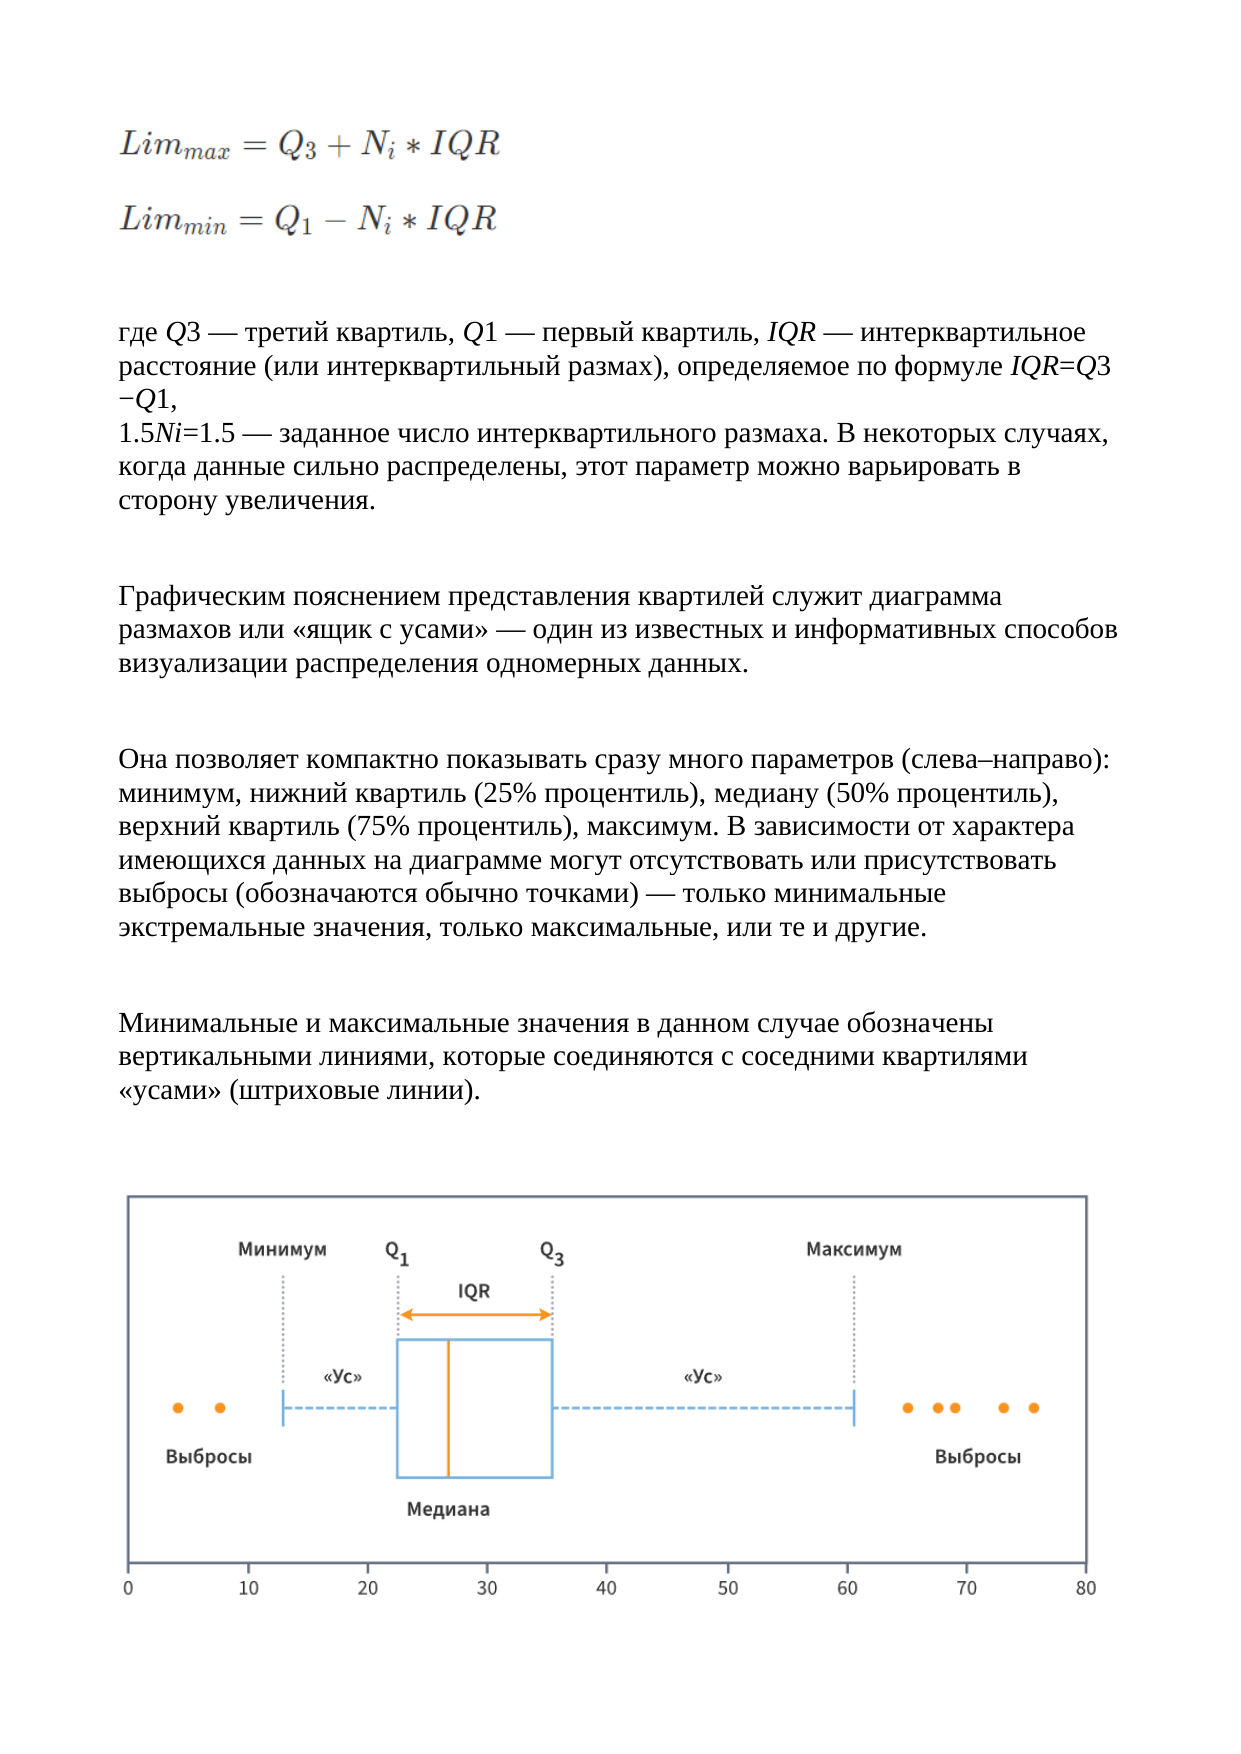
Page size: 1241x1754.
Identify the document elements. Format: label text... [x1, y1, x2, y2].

text Графическим пояснением представления квартилей служит диаграмма размахов или «ящик с усами» — один из известных и информативных способов визуализации распределения одномерных данных. [118, 578, 1122, 679]
text где Q3 — третий квартиль, Q1 — первый квартиль, IQR — интерквартильное расстояние (или интерквартильный размах), определяемое по формуле IQR=Q3​−Q1​, 1.5Ni​=1.5 — заданное число интерквартильного размаха. В некоторых случаях, когда данные сильно распределены, этот параметр можно варьировать в сторону увеличения. [118, 314, 1122, 516]
text Минимальные и максимальные значения в данном случае обозначены вертикальными линиями, которые соединяются с соседними квартилями «усами» (штриховые линии). [118, 1005, 1122, 1106]
text Она позволяет компактно показывать сразу много параметров (слева–направо): минимум, нижний квартиль (25% процентиль), медиану (50% процентиль), верхний квартиль (75% процентиль), максимум. В зависимости от характера имеющихся данных на диаграмме могут отсутствовать или присутствовать выбросы (обозначаются обычно точками) — только минимальные экстремальные значения, только максимальные, или те и другие. [118, 741, 1122, 942]
